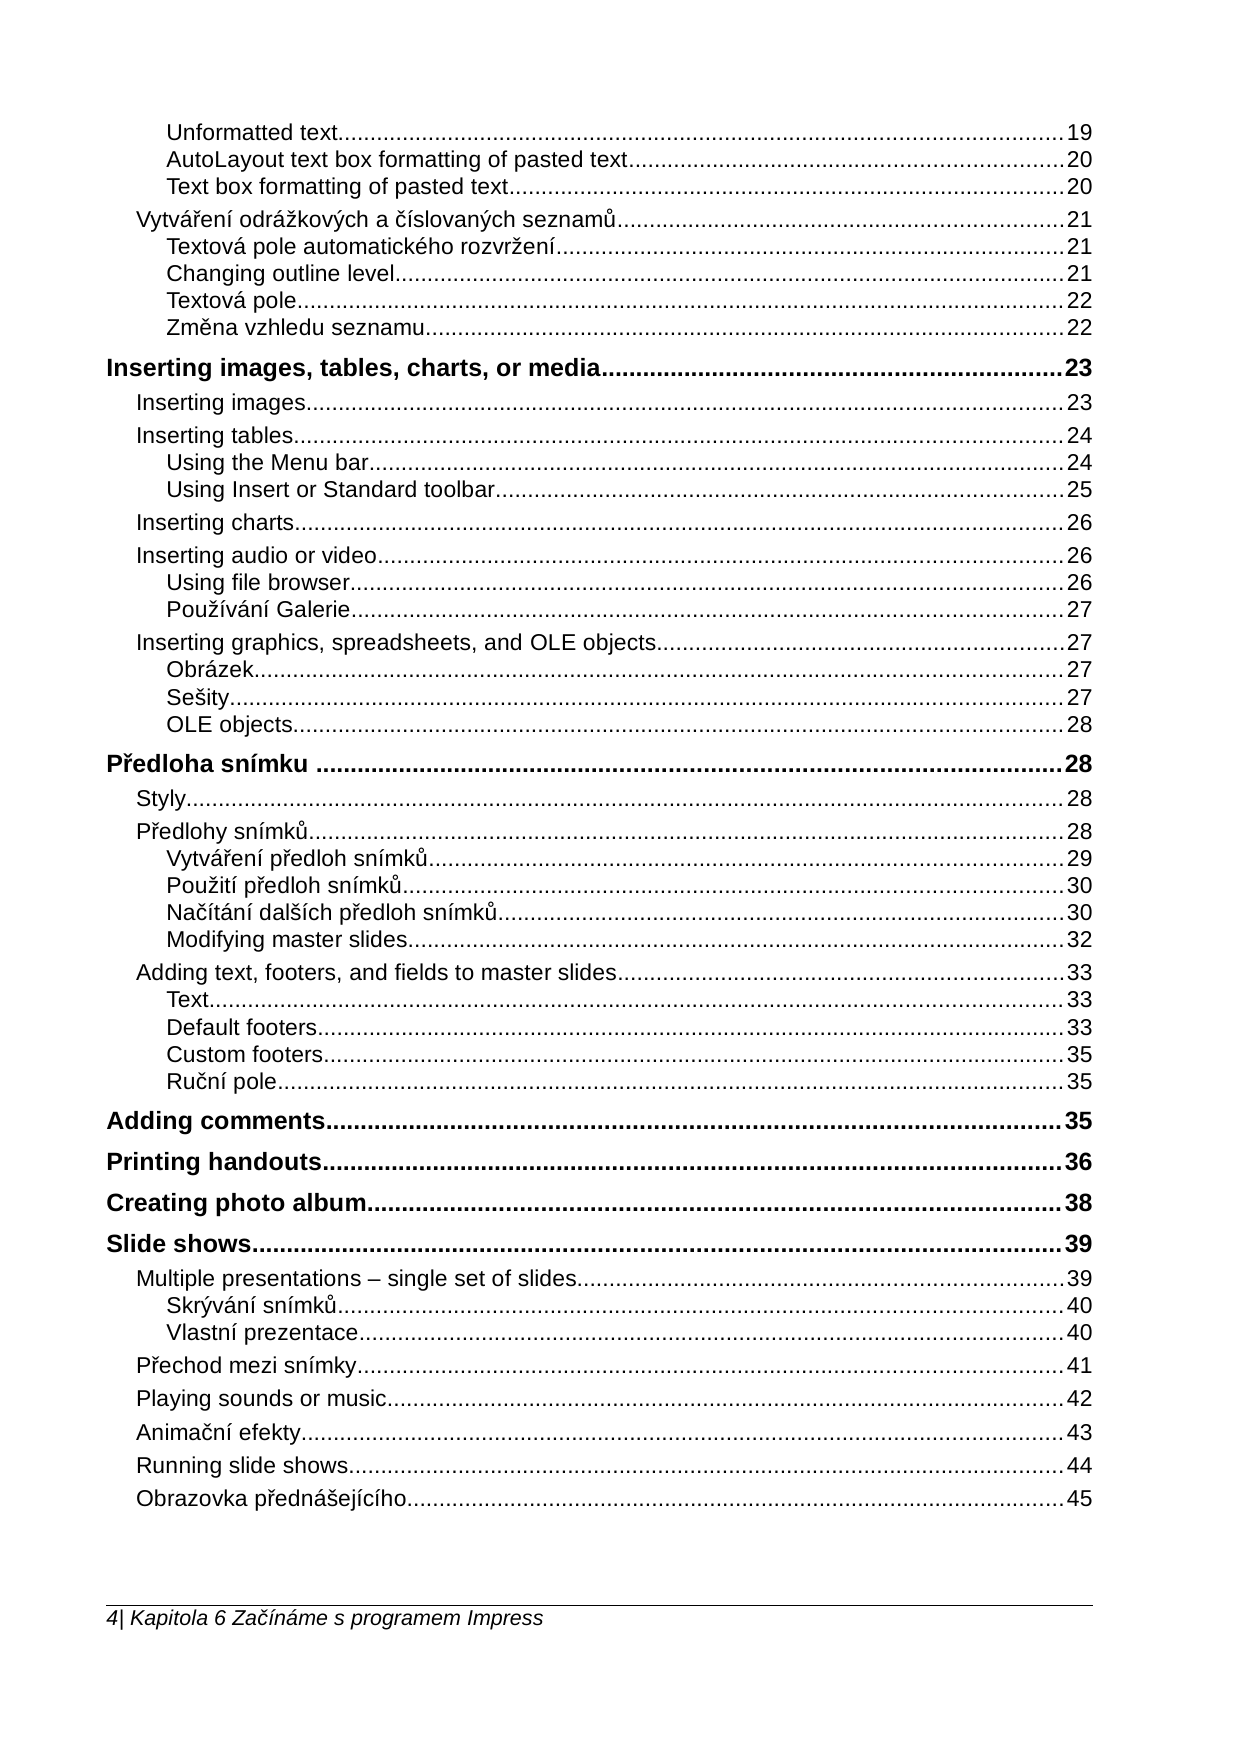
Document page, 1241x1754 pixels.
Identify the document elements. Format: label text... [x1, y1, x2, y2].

text Text box formatting of pasted text 20 [166, 172, 1093, 199]
text Creating photo album 38 [106, 1188, 1093, 1217]
text Animační efekty 43 [136, 1418, 1093, 1445]
text Running slide shows 44 [136, 1451, 1093, 1478]
text Using the Menu bar 24 [166, 448, 1093, 475]
text Custom footers 35 [166, 1040, 1093, 1067]
text Adding comments 35 [106, 1106, 1093, 1135]
text Changing outline level 21 [166, 259, 1093, 287]
text Obrazovka přednášejícího 45 [136, 1484, 1093, 1511]
text Multiple presentations – single set of slides 39 [136, 1264, 1093, 1291]
text Modifying master slides 32 [166, 926, 1093, 953]
text Skrývání snímků 40 [166, 1291, 1093, 1318]
text Předloha snímku 28 [106, 749, 1093, 778]
text Inserting tables 24 [136, 421, 1093, 448]
text Slide shows 39 [106, 1229, 1093, 1258]
text Ruční pole 35 [166, 1067, 1093, 1094]
text Vytváření odrážkových a číslovaných seznamů 21 [136, 205, 1093, 232]
text Načítání dalších předloh snímků 30 [166, 898, 1093, 926]
text Inserting graphics, spreadsheets, and OLE objects 27 [136, 629, 1093, 656]
text Unformatted text 19 [166, 118, 1093, 145]
text Obrázek 27 [166, 656, 1093, 683]
text Default footers 33 [166, 1013, 1093, 1040]
text Přechod mezi snímky 41 [136, 1352, 1093, 1379]
text Předlohy snímků 28 [136, 817, 1093, 844]
text Inserting audio or video 26 [136, 541, 1093, 568]
text Using Insert or Standard toolbar 25 [166, 475, 1093, 502]
text AutoLayout text box formatting of pasted text 20 [166, 145, 1093, 172]
text Styly 28 [136, 784, 1093, 811]
text Inserting images 23 [136, 388, 1093, 415]
text OLE objects 28 [166, 710, 1093, 737]
text Adding text, footers, and fields to master slides 33 [136, 959, 1093, 986]
text Sešity 27 [166, 683, 1093, 710]
text Používání Galerie 27 [166, 596, 1093, 623]
text Printing handouts 36 [106, 1147, 1093, 1176]
text Vlastní prezentace 40 [166, 1318, 1093, 1346]
text Změna vzhledu seznamu 22 [166, 314, 1093, 341]
text Vytváření předloh snímků 29 [166, 844, 1093, 871]
text Použití předloh snímků 30 [166, 871, 1093, 898]
text Inserting images, tables, charts, or media 23 [106, 353, 1093, 382]
text Inserting charts 26 [136, 508, 1093, 535]
text Text 33 [166, 986, 1093, 1013]
text Textová pole 22 [166, 287, 1093, 314]
text Playing sounds or music 42 [136, 1385, 1093, 1412]
text Textová pole automatického rozvržení 21 [166, 232, 1093, 259]
text Using file browser 26 [166, 568, 1093, 596]
